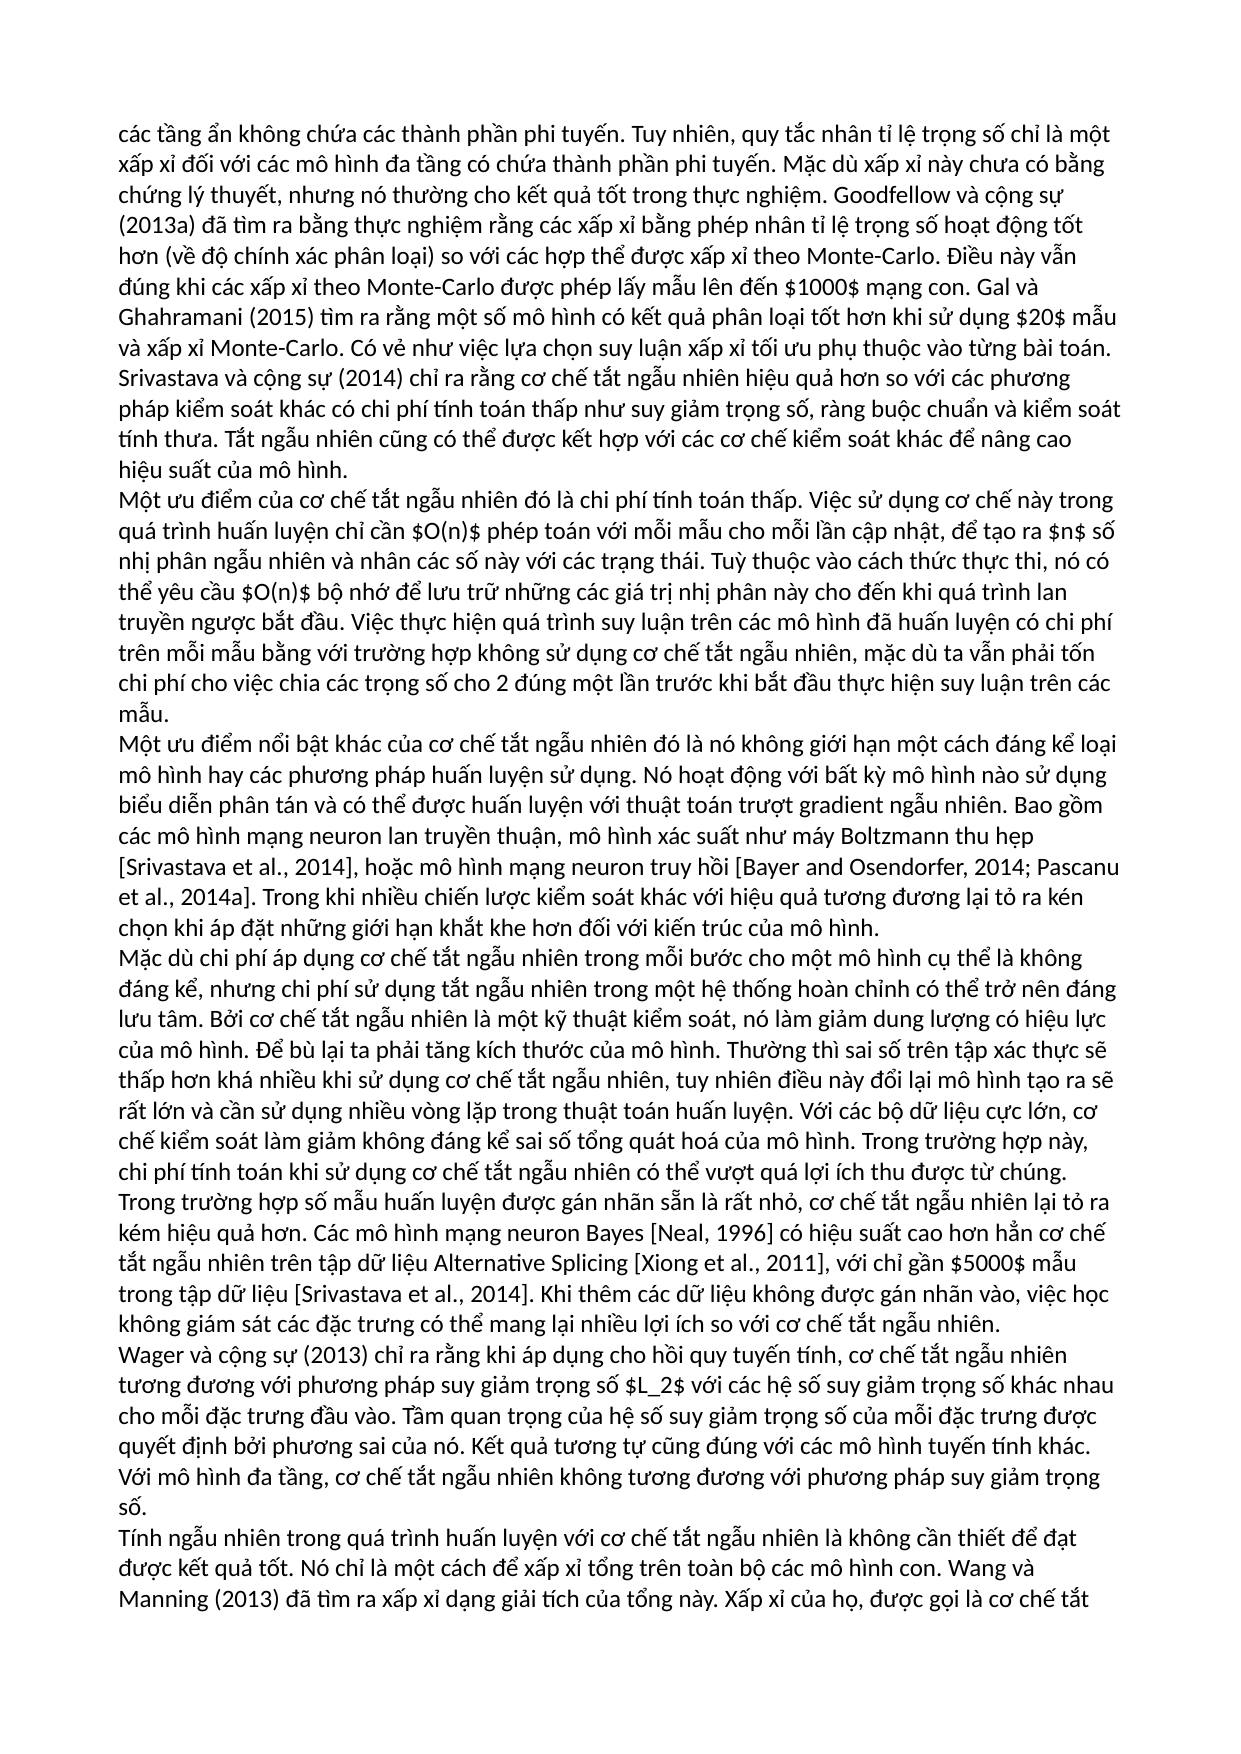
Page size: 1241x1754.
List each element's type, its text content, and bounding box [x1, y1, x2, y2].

text Tính ngẫu nhiên trong quá trình huấn luyện với cơ chế tắt ngẫu nhiên là không cần thiết để đạt được kết quả tốt. Nó chỉ là một cách để xấp xỉ tổng trên toàn bộ các mô hình con. Wang và Manning (2013) đã tìm ra xấp xỉ dạng giải tích của tổng này. Xấp xỉ của họ, được gọi là cơ chế tắt [118, 1522, 1122, 1614]
text Mặc dù chi phí áp dụng cơ chế tắt ngẫu nhiên trong mỗi bước cho một mô hình cụ thể là không đáng kể, nhưng chi phí sử dụng tắt ngẫu nhiên trong một hệ thống hoàn chỉnh có thể trở nên đáng lưu tâm. Bởi cơ chế tắt ngẫu nhiên là một kỹ thuật kiểm soát, nó làm giảm dung lượng có hiệu lực của mô hình. Để bù lại ta phải tăng kích thước của mô hình. Thường thì sai số trên tập xác thực sẽ thấp hơn khá nhiều khi sử dụng cơ chế tắt ngẫu nhiên, tuy nhiên điều này đổi lại mô hình tạo ra sẽ rất lớn và cần sử dụng nhiều vòng lặp trong thuật toán huấn luyện. Với các bộ dữ liệu cực lớn, cơ chế kiểm soát làm giảm không đáng kể sai số tổng quát hoá của mô hình. Trong trường hợp này, chi phí tính toán khi sử dụng cơ chế tắt ngẫu nhiên có thể vượt quá lợi ích thu được từ chúng. [118, 942, 1122, 1186]
text Một ưu điểm của cơ chế tắt ngẫu nhiên đó là chi phí tính toán thấp. Việc sử dụng cơ chế này trong quá trình huấn luyện chỉ cần $O(n)$ phép toán với mỗi mẫu cho mỗi lần cập nhật, để tạo ra $n$ số nhị phân ngẫu nhiên và nhân các số này với các trạng thái. Tuỳ thuộc vào cách thức thực thi, nó có thể yêu cầu $O(n)$ bộ nhớ để lưu trữ những các giá trị nhị phân này cho đến khi quá trình lan truyền ngược bắt đầu. Việc thực hiện quá trình suy luận trên các mô hình đã huấn luyện có chi phí trên mỗi mẫu bằng với trường hợp không sử dụng cơ chế tắt ngẫu nhiên, mặc dù ta vẫn phải tốn chi phí cho việc chia các trọng số cho 2 đúng một lần trước khi bắt đầu thực hiện suy luận trên các mẫu. [118, 484, 1122, 728]
text Wager và cộng sự (2013) chỉ ra rằng khi áp dụng cho hồi quy tuyến tính, cơ chế tắt ngẫu nhiên tương đương với phương pháp suy giảm trọng số $L_2$ với các hệ số suy giảm trọng số khác nhau cho mỗi đặc trưng đầu vào. Tầm quan trọng của hệ số suy giảm trọng số của mỗi đặc trưng được quyết định bởi phương sai của nó. Kết quả tương tự cũng đúng với các mô hình tuyến tính khác. Với mô hình đa tầng, cơ chế tắt ngẫu nhiên không tương đương với phương pháp suy giảm trọng số. [118, 1339, 1122, 1522]
text Một ưu điểm nổi bật khác của cơ chế tắt ngẫu nhiên đó là nó không giới hạn một cách đáng kể loại mô hình hay các phương pháp huấn luyện sử dụng. Nó hoạt động với bất kỳ mô hình nào sử dụng biểu diễn phân tán và có thể được huấn luyện với thuật toán trượt gradient ngẫu nhiên. Bao gồm các mô hình mạng neuron lan truyền thuận, mô hình xác suất như máy Boltzmann thu hẹp [Srivastava et al., 2014], hoặc mô hình mạng neuron truy hồi [Bayer and Osendorfer, 2014; Pascanu et al., 2014a]. Trong khi nhiều chiến lược kiểm soát khác với hiệu quả tương đương lại tỏ ra kén chọn khi áp đặt những giới hạn khắt khe hơn đối với kiến trúc của mô hình. [118, 728, 1122, 942]
text Trong trường hợp số mẫu huấn luyện được gán nhãn sẵn là rất nhỏ, cơ chế tắt ngẫu nhiên lại tỏ ra kém hiệu quả hơn. Các mô hình mạng neuron Bayes [Neal, 1996] có hiệu suất cao hơn hẳn cơ chế tắt ngẫu nhiên trên tập dữ liệu Alternative Splicing [Xiong et al., 2011], với chỉ gần $5000$ mẫu trong tập dữ liệu [Srivastava et al., 2014]. Khi thêm các dữ liệu không được gán nhãn vào, việc học không giám sát các đặc trưng có thể mang lại nhiều lợi ích so với cơ chế tắt ngẫu nhiên. [118, 1186, 1122, 1339]
text các tầng ẩn không chứa các thành phần phi tuyến. Tuy nhiên, quy tắc nhân tỉ lệ trọng số chỉ là một xấp xỉ đối với các mô hình đa tầng có chứa thành phần phi tuyến. Mặc dù xấp xỉ này chưa có bằng chứng lý thuyết, nhưng nó thường cho kết quả tốt trong thực nghiệm. Goodfellow và cộng sự (2013a) đã tìm ra bằng thực nghiệm rằng các xấp xỉ bằng phép nhân tỉ lệ trọng số hoạt động tốt hơn (về độ chính xác phân loại) so với các hợp thể được xấp xỉ theo Monte-Carlo. Điều này vẫn đúng khi các xấp xỉ theo Monte-Carlo được phép lấy mẫu lên đến $1000$ mạng con. Gal và Ghahramani (2015) tìm ra rằng một số mô hình có kết quả phân loại tốt hơn khi sử dụng $20$ mẫu và xấp xỉ Monte-Carlo. Có vẻ như việc lựa chọn suy luận xấp xỉ tối ưu phụ thuộc vào từng bài toán. [118, 118, 1122, 362]
text Srivastava và cộng sự (2014) chỉ ra rằng cơ chế tắt ngẫu nhiên hiệu quả hơn so với các phương pháp kiểm soát khác có chi phí tính toán thấp như suy giảm trọng số, ràng buộc chuẩn và kiểm soát tính thưa. Tắt ngẫu nhiên cũng có thể được kết hợp với các cơ chế kiểm soát khác để nâng cao hiệu suất của mô hình. [118, 362, 1122, 484]
